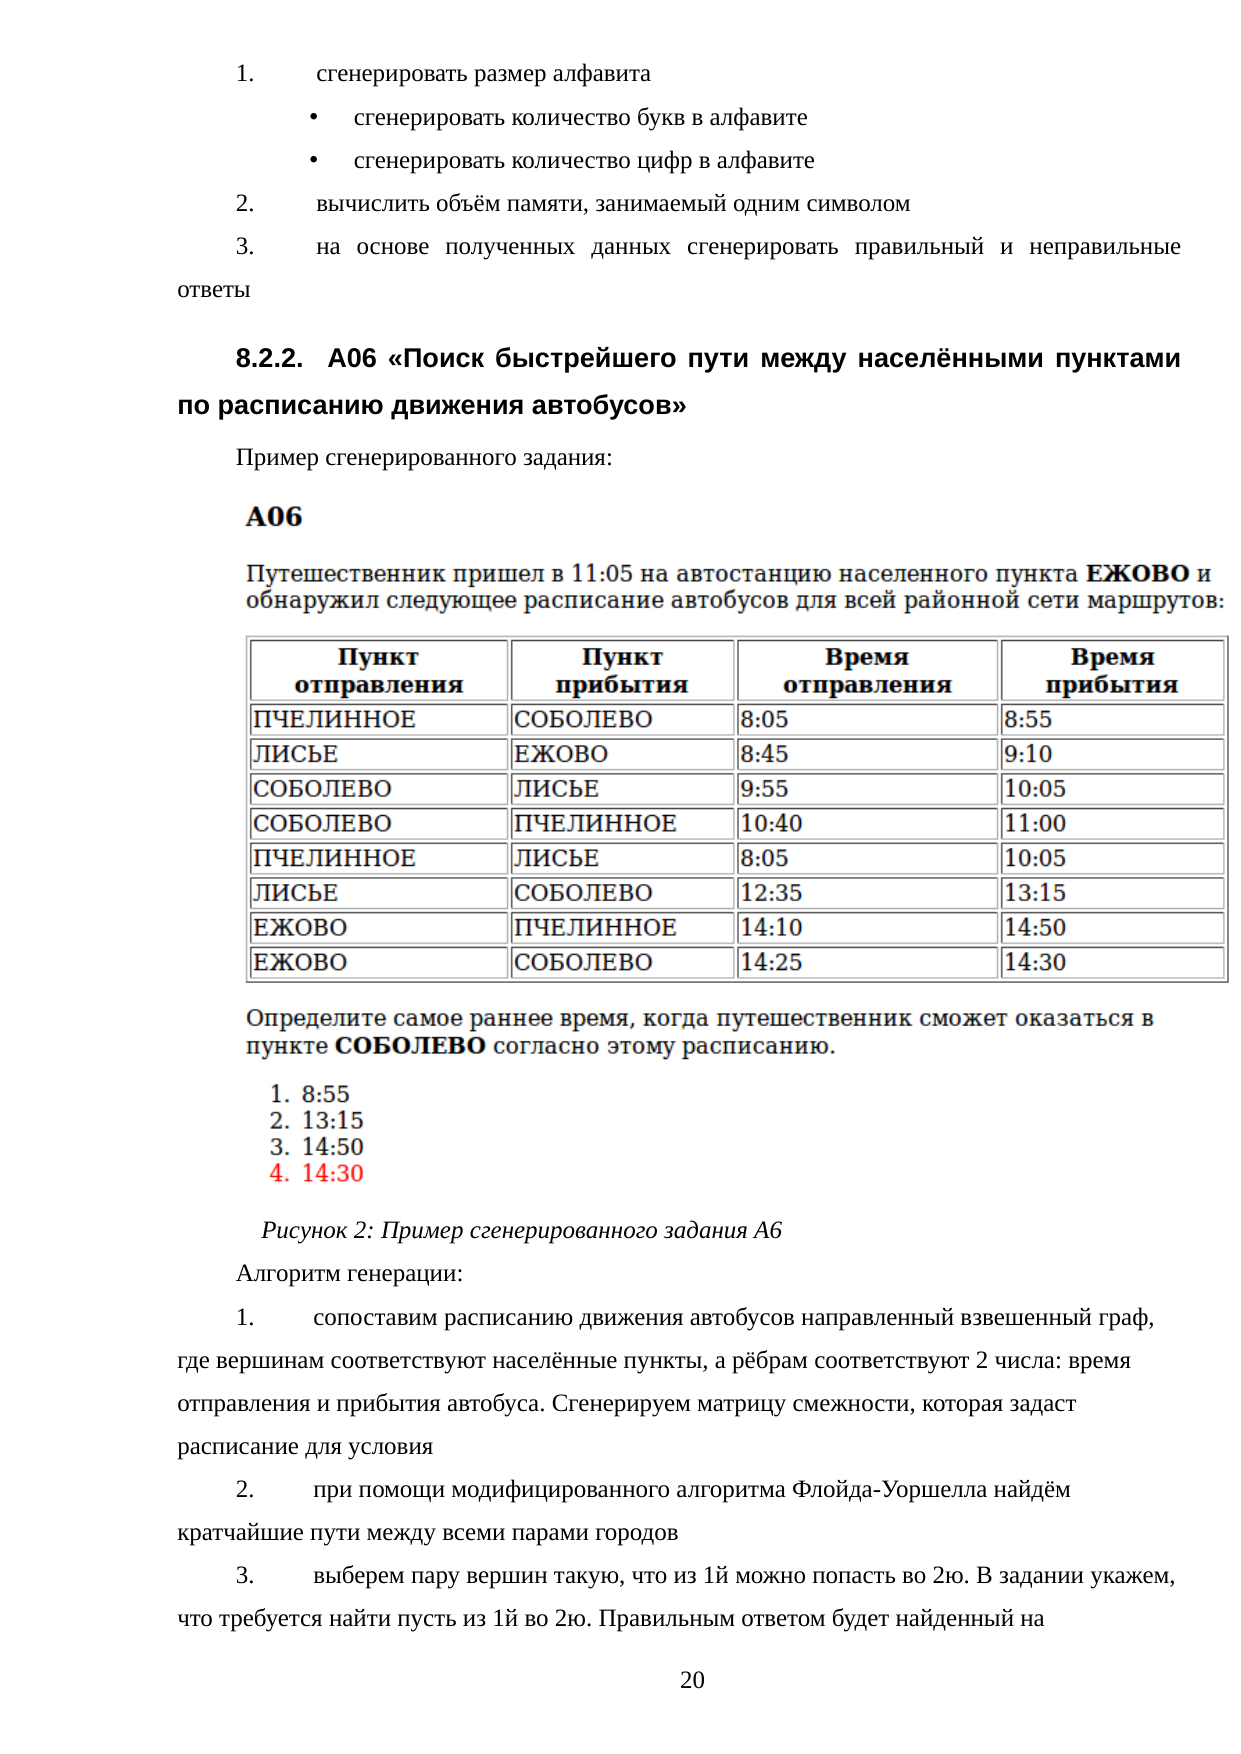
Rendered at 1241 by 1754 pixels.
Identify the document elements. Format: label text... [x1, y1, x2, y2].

list сопоставим расписанию движения автобусов направленный взвешенный граф, где вершинам соответствуют населённые пункты, а рёбрам соответствуют 2 числа: время отправления и прибытия автобуса. Сгенерируем матрицу смежности, которая задаст расписание для условия [177, 1302, 1182, 1460]
picture [235, 498, 1240, 1201]
text Алгоритм генерации: [177, 1258, 1182, 1287]
subtitle A06 «Поиск быстрейшего пути между населёнными пунктами по расписанию движения автобусов» [177, 342, 1182, 420]
text Пример сгенерированного задания: [177, 442, 1182, 471]
list выберем пару вершин такую, что из 1й можно попасть во 2ю. В задании укажем, что требуется найти пусть из 1й во 2ю. Правильным ответом будет найденный на [177, 1560, 1182, 1632]
list сгенерировать количество букв в алфавите [251, 102, 1182, 130]
list вычислить объём памяти, занимаемый одним символом [177, 188, 1182, 217]
list на основе полученных данных сгенерировать правильный и неправильные ответы [177, 231, 1182, 303]
text Рисунок 2: Пример сгенерированного задания A6 [236, 1201, 1239, 1244]
list сгенерировать количество цифр в алфавите [251, 145, 1182, 173]
list при помощи модифицированного алгоритма Флойда-Уоршелла найдём кратчайшие пути между всеми парами городов [177, 1474, 1182, 1546]
list сгенерировать размер алфавита [177, 58, 1182, 87]
